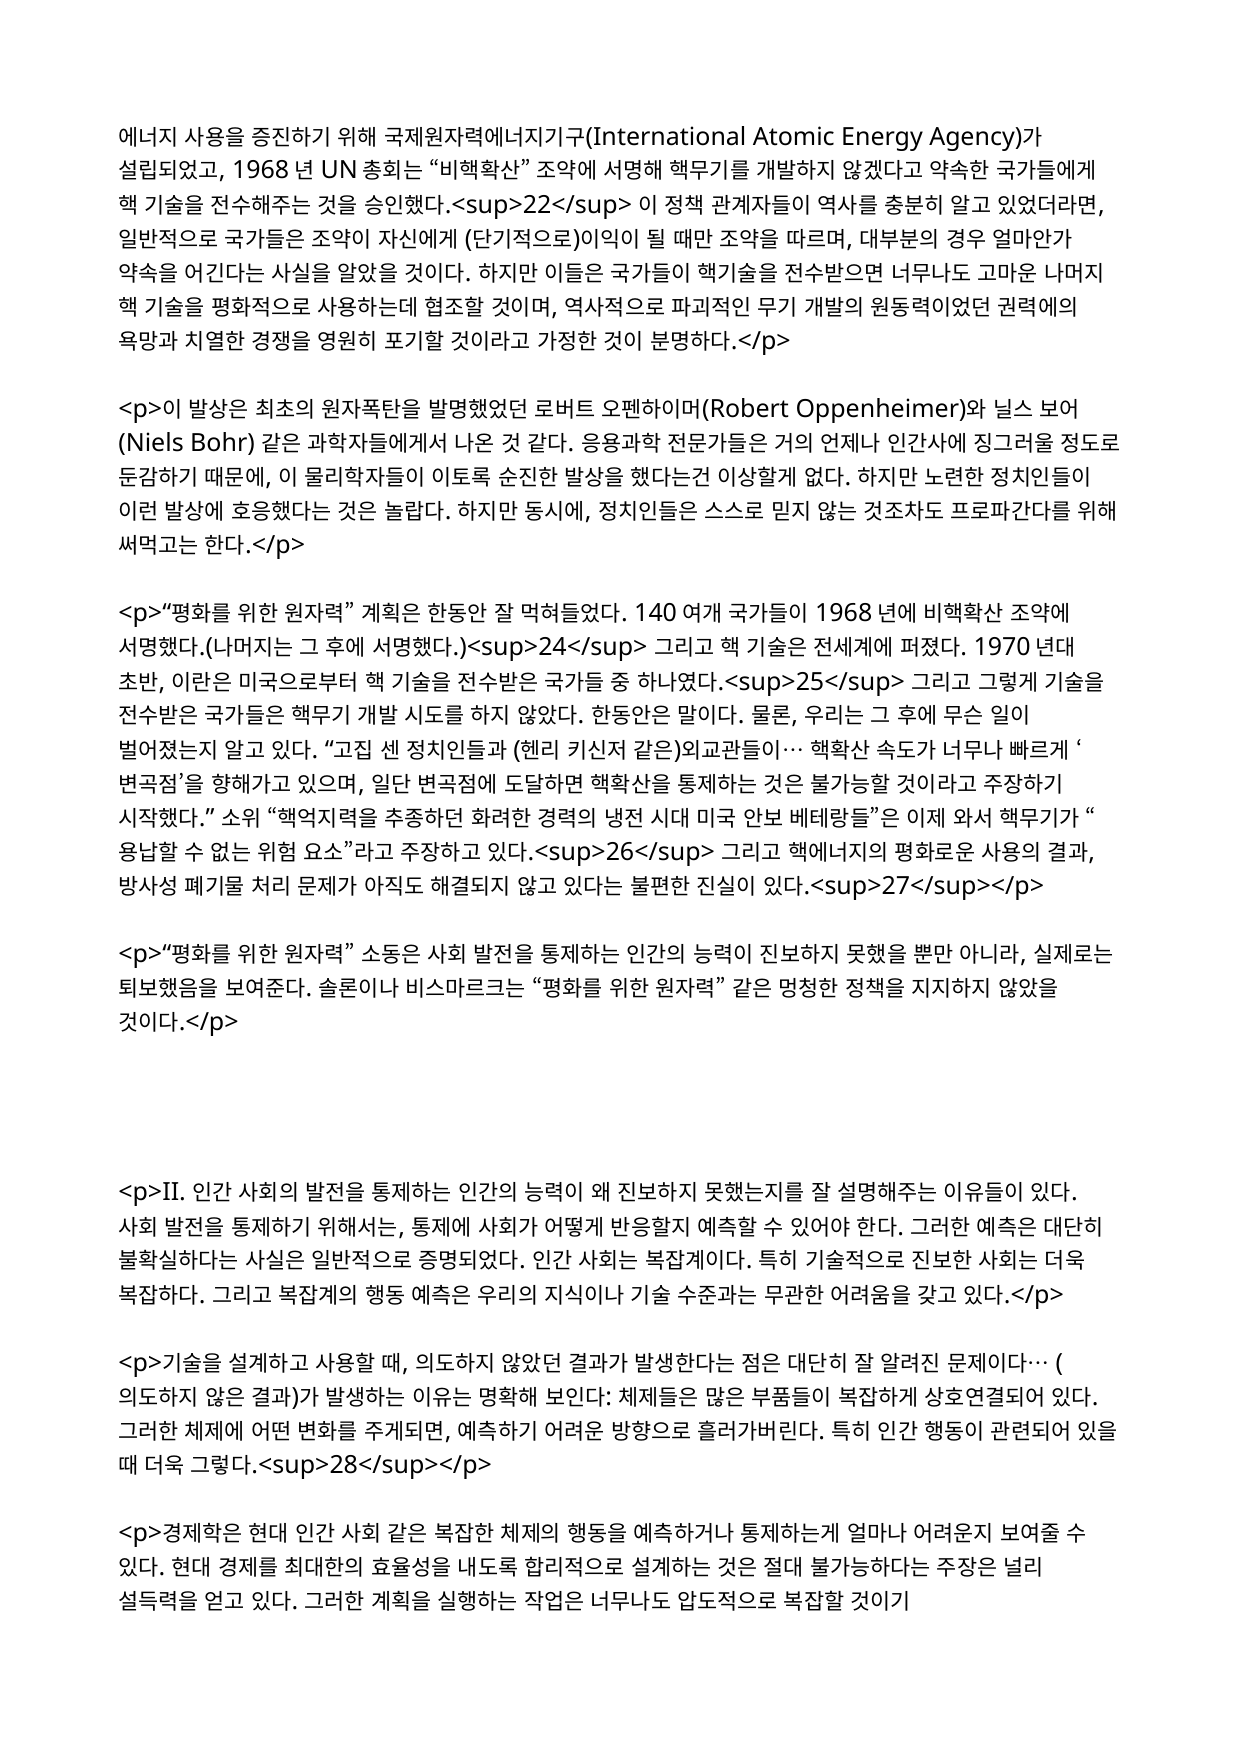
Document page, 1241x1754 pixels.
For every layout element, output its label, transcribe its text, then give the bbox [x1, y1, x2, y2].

text 에너지 사용을 증진하기 위해 국제원자력에너지기구(International Atomic Energy Agency)가 설립되었고, 1968년 UN총회는 “비핵확산” 조약에 서명해 핵무기를 개발하지 않겠다고 약속한 국가들에게 핵 기술을 전수해주는 것을 승인했다.<sup>22</sup> 이 정책 관계자들이 역사를 충분히 알고 있었더라면, 일반적으로 국가들은 조약이 자신에게 (단기적으로)이익이 될 때만 조약을 따르며, 대부분의 경우 얼마안가 약속을 어긴다는 사실을 알았을 것이다. 하지만 이들은 국가들이 핵기술을 전수받으면 너무나도 고마운 나머지 핵 기술을 평화적으로 사용하는데 협조할 것이며, 역사적으로 파괴적인 무기 개발의 원동력이었던 권력에의 욕망과 치열한 경쟁을 영원히 포기할 것이라고 가정한 것이 분명하다.</p> [118, 118, 1122, 357]
text <p>경제학은 현대 인간 사회 같은 복잡한 체제의 행동을 예측하거나 통제하는게 얼마나 어려운지 보여줄 수 있다. 현대 경제를 최대한의 효율성을 내도록 합리적으로 설계하는 것은 절대 불가능하다는 주장은 널리 설득력을 얻고 있다. 그러한 계획을 실행하는 작업은 너무나도 압도적으로 복잡할 것이기 [118, 1515, 1122, 1617]
text <p>“평화를 위한 원자력” 소동은 사회 발전을 통제하는 인간의 능력이 진보하지 못했을 뿐만 아니라, 실제로는 퇴보했음을 보여준다. 솔론이나 비스마르크는 “평화를 위한 원자력” 같은 멍청한 정책을 지지하지 않았을 것이다.</p> [118, 936, 1122, 1038]
text <p>이 발상은 최초의 원자폭탄을 발명했었던 로버트 오펜하이머(Robert Oppenheimer)와 닐스 보어(Niels Bohr) 같은 과학자들에게서 나온 것 같다. 응용과학 전문가들은 거의 언제나 인간사에 징그러울 정도로 둔감하기 때문에, 이 물리학자들이 이토록 순진한 발상을 했다는건 이상할게 없다. 하지만 노련한 정치인들이 이런 발상에 호응했다는 것은 놀랍다. 하지만 동시에, 정치인들은 스스로 믿지 않는 것조차도 프로파간다를 위해 써먹고는 한다.</p> [118, 391, 1122, 561]
text <p>“평화를 위한 원자력” 계획은 한동안 잘 먹혀들었다. 140여개 국가들이 1968년에 비핵확산 조약에 서명했다.(나머지는 그 후에 서명했다.)<sup>24</sup> 그리고 핵 기술은 전세계에 퍼졌다. 1970년대 초반, 이란은 미국으로부터 핵 기술을 전수받은 국가들 중 하나였다.<sup>25</sup> 그리고 그렇게 기술을 전수받은 국가들은 핵무기 개발 시도를 하지 않았다. 한동안은 말이다. 물론, 우리는 그 후에 무슨 일이 벌어졌는지 알고 있다. “고집 센 정치인들과 (헨리 키신저 같은)외교관들이… 핵확산 속도가 너무나 빠르게 ‘변곡점’을 향해가고 있으며, 일단 변곡점에 도달하면 핵확산을 통제하는 것은 불가능할 것이라고 주장하기 시작했다.” 소위 “핵억지력을 추종하던 화려한 경력의 냉전 시대 미국 안보 베테랑들”은 이제 와서 핵무기가 “용납할 수 없는 위험 요소”라고 주장하고 있다.<sup>26</sup> 그리고 핵에너지의 평화로운 사용의 결과, 방사성 폐기물 처리 문제가 아직도 해결되지 않고 있다는 불편한 진실이 있다.<sup>27</sup></p> [118, 595, 1122, 902]
text <p>II. 인간 사회의 발전을 통제하는 인간의 능력이 왜 진보하지 못했는지를 잘 설명해주는 이유들이 있다. 사회 발전을 통제하기 위해서는, 통제에 사회가 어떻게 반응할지 예측할 수 있어야 한다. 그러한 예측은 대단히 불확실하다는 사실은 일반적으로 증명되었다. 인간 사회는 복잡계이다. 특히 기술적으로 진보한 사회는 더욱 복잡하다. 그리고 복잡계의 행동 예측은 우리의 지식이나 기술 수준과는 무관한 어려움을 갖고 있다.</p> [118, 1174, 1122, 1310]
text <p>기술을 설계하고 사용할 때, 의도하지 않았던 결과가 발생한다는 점은 대단히 잘 알려진 문제이다… (의도하지 않은 결과)가 발생하는 이유는 명확해 보인다: 체제들은 많은 부품들이 복잡하게 상호연결되어 있다. 그러한 체제에 어떤 변화를 주게되면, 예측하기 어려운 방향으로 흘러가버린다. 특히 인간 행동이 관련되어 있을 때 더욱 그렇다.<sup>28</sup></p> [118, 1344, 1122, 1481]
